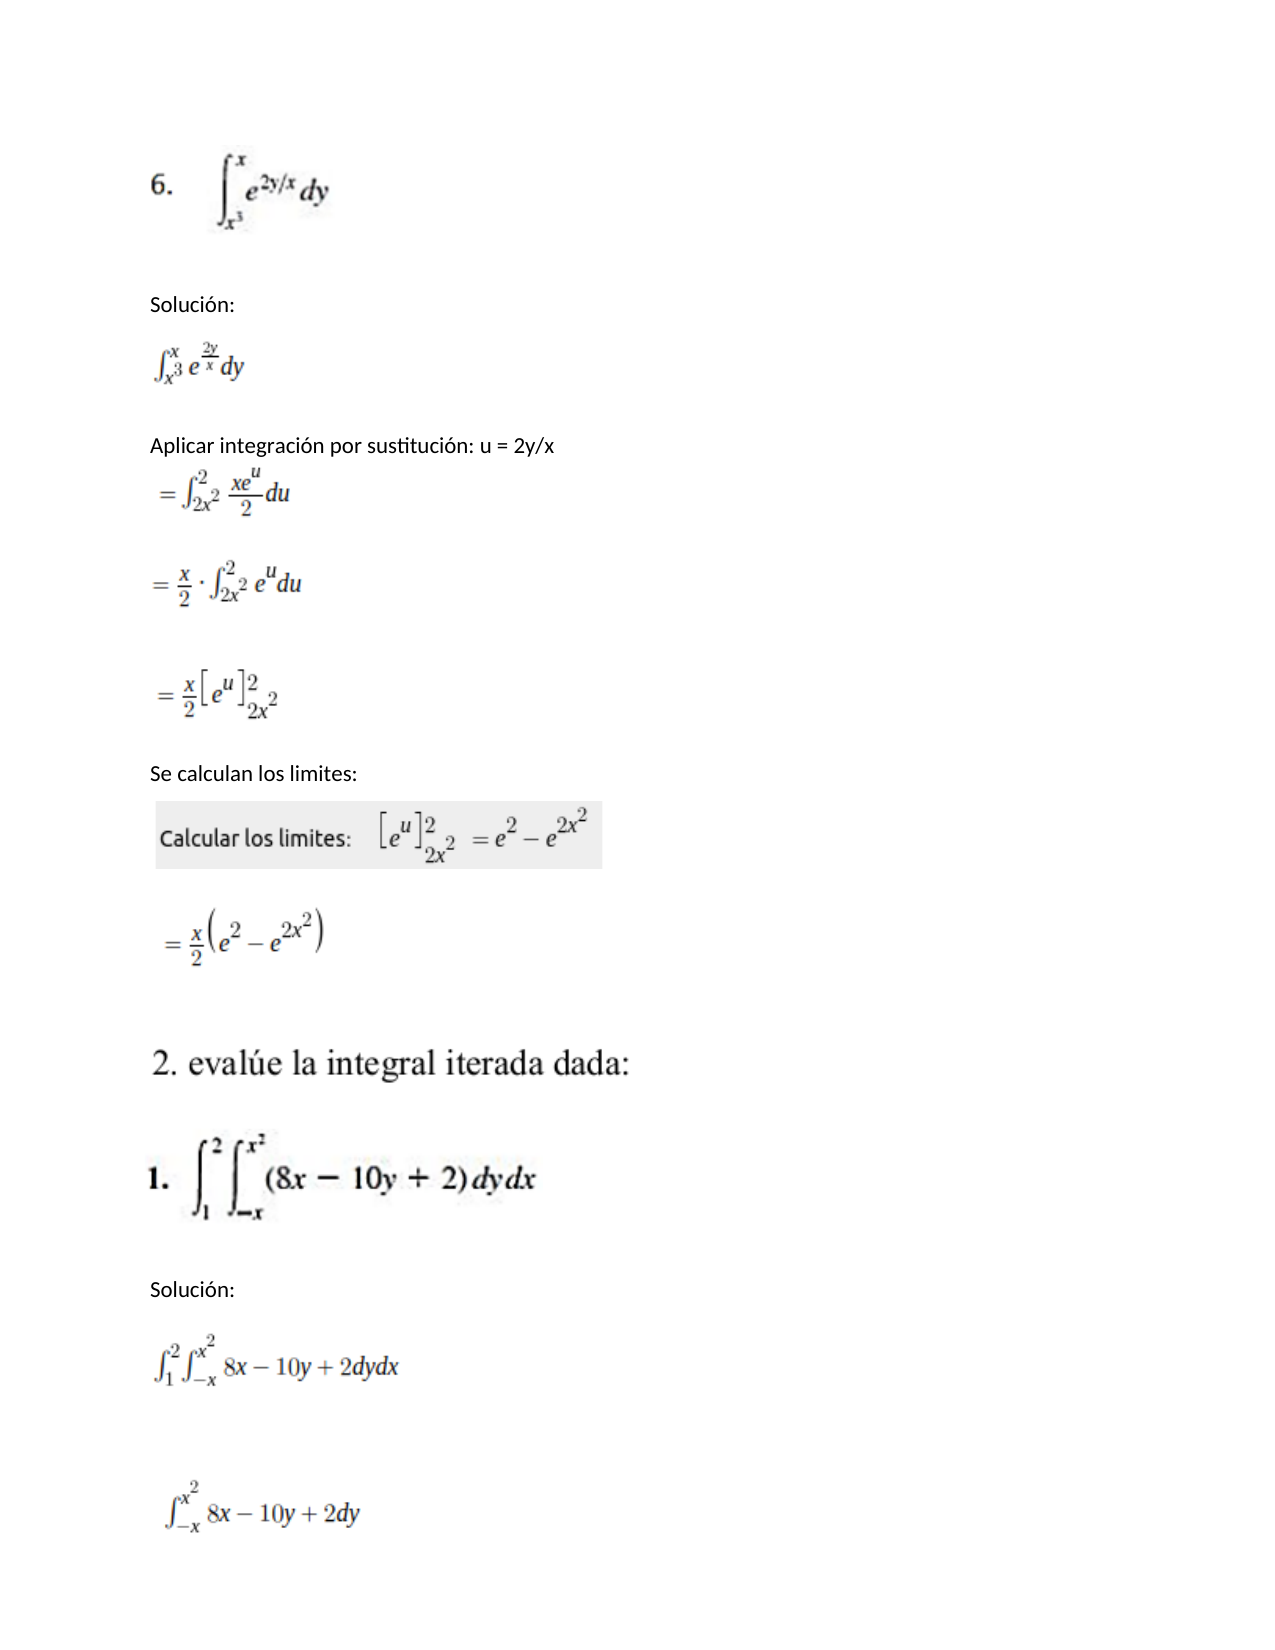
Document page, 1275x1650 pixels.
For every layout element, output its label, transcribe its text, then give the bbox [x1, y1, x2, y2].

text Solución: [150, 291, 1125, 319]
text Se calculan los limites: [150, 759, 1125, 787]
picture [153, 1475, 372, 1547]
picture [157, 895, 338, 972]
picture [155, 461, 301, 524]
picture [147, 1323, 409, 1394]
text Solución: [150, 1275, 1125, 1303]
picture [143, 1040, 638, 1086]
picture [148, 554, 321, 616]
picture [155, 801, 603, 869]
picture [153, 657, 285, 728]
text Aplicar integración por sustitución: u = 2y/x [150, 431, 1125, 459]
picture [150, 334, 257, 397]
picture [144, 1123, 543, 1230]
picture [136, 145, 364, 244]
